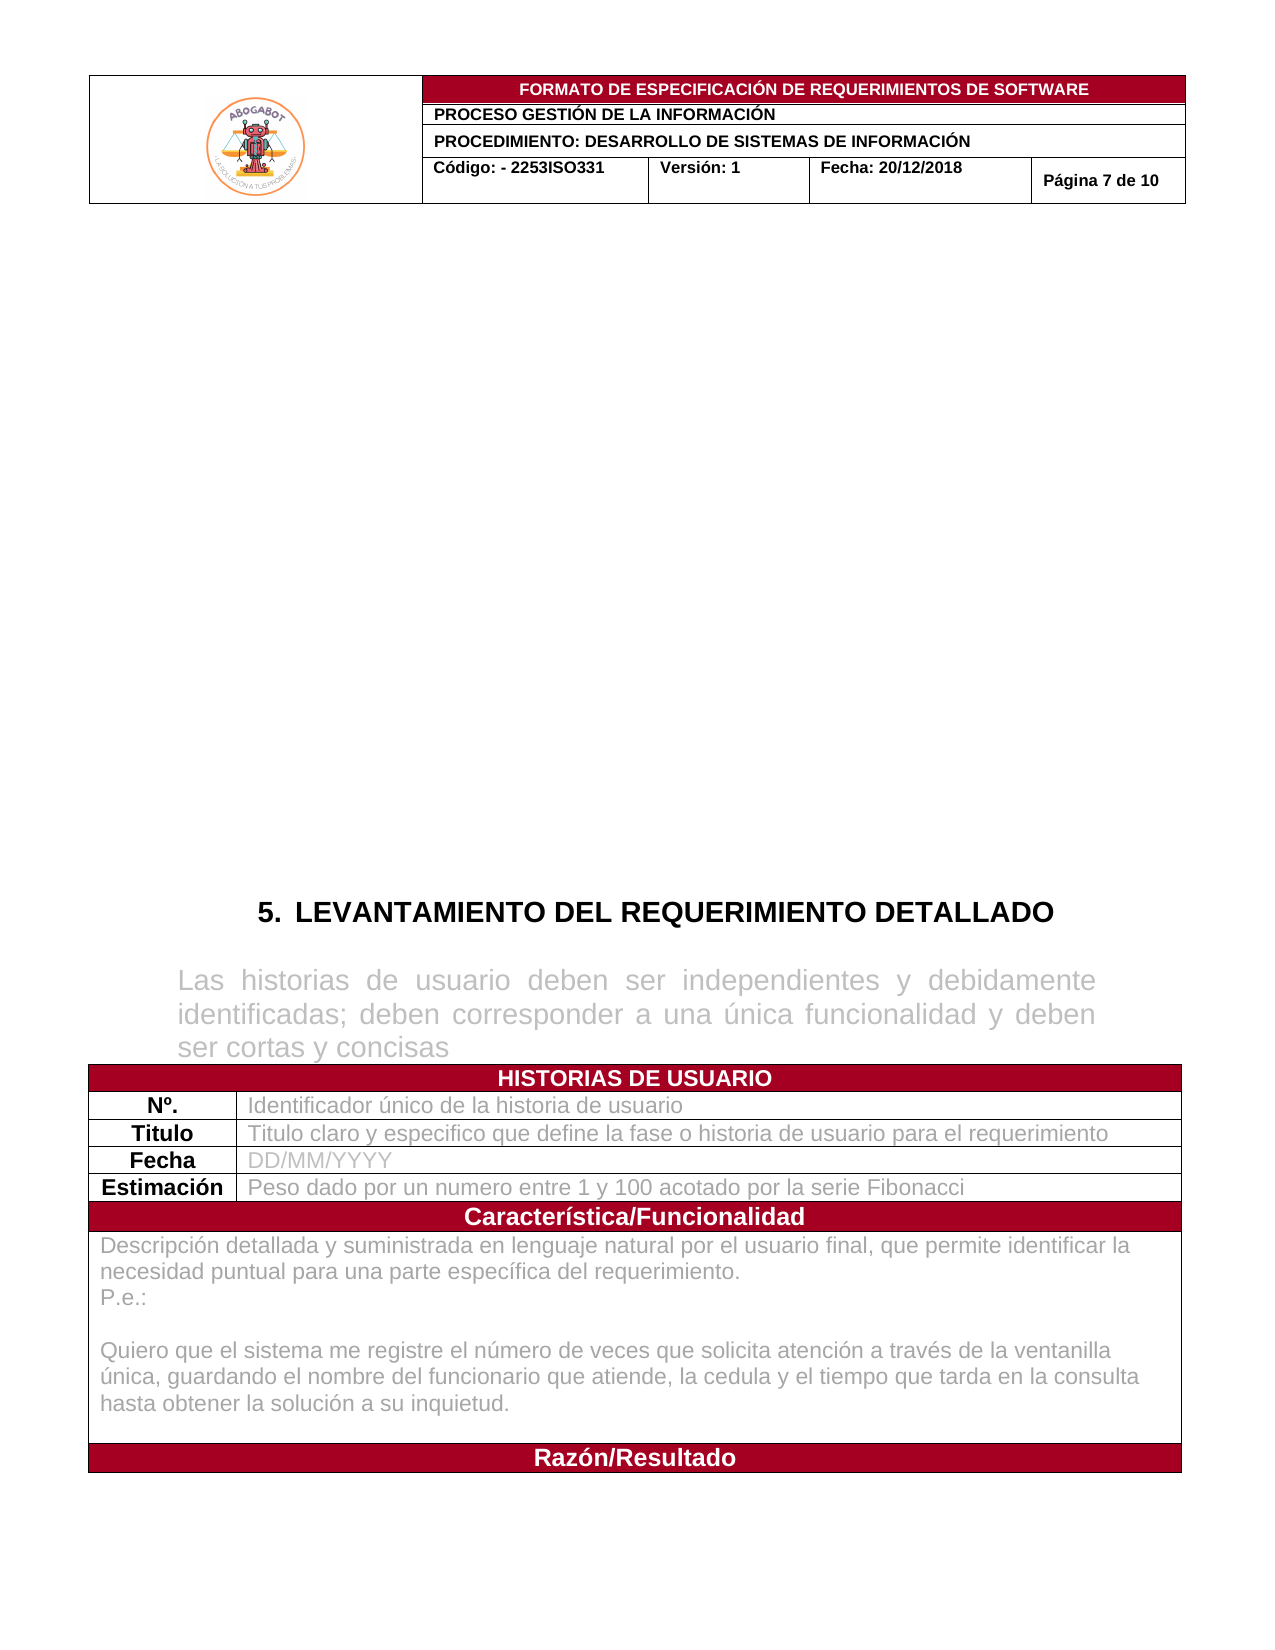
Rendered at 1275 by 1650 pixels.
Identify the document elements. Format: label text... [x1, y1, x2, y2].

table_header HISTORIAS DE USUARIO [89, 1065, 1181, 1091]
subtitle LEVANTAMIENTO DEL REQUERIMIENTO DETALLADO [215, 894, 1098, 928]
picture [204, 95, 308, 199]
table_cell Fecha [89, 1147, 236, 1173]
table_cell Titulo claro y especifico que define la fase o historia de usuario para el requerimiento [237, 1120, 1181, 1146]
table_cell Característica/Funcionalidad [89, 1202, 1181, 1231]
table_cell Nº. [89, 1092, 236, 1118]
table_cell DD/MM/YYYY [237, 1147, 1181, 1173]
table_cell Identificador único de la historia de usuario [237, 1092, 1181, 1118]
table_cell Razón/Resultado [89, 1444, 1181, 1472]
table_cell Estimación [89, 1174, 236, 1201]
table_cell Peso dado por un numero entre 1 y 100 acotado por la serie Fibonacci [237, 1174, 1181, 1201]
table_cell Titulo [89, 1120, 236, 1146]
table_cell Descripción detallada y suministrada en lenguaje natural por el usuario final, que permite identificar la necesidad puntual para una parte específica del requerimiento. P.e.: Quiero que el sistema me registre el número de veces que solicita atención a través de la ventanilla única, guardando el nombre del funcionario que atiende, la cedula y el tiempo que tarda en la consulta hasta obtener la solución a su inquietud. [89, 1232, 1181, 1442]
text Las historias de usuario deben ser independientes y debidamente identificadas; deben corresponder a una única funcionalidad y deben ser cortas y concisas [177, 963, 1098, 1064]
